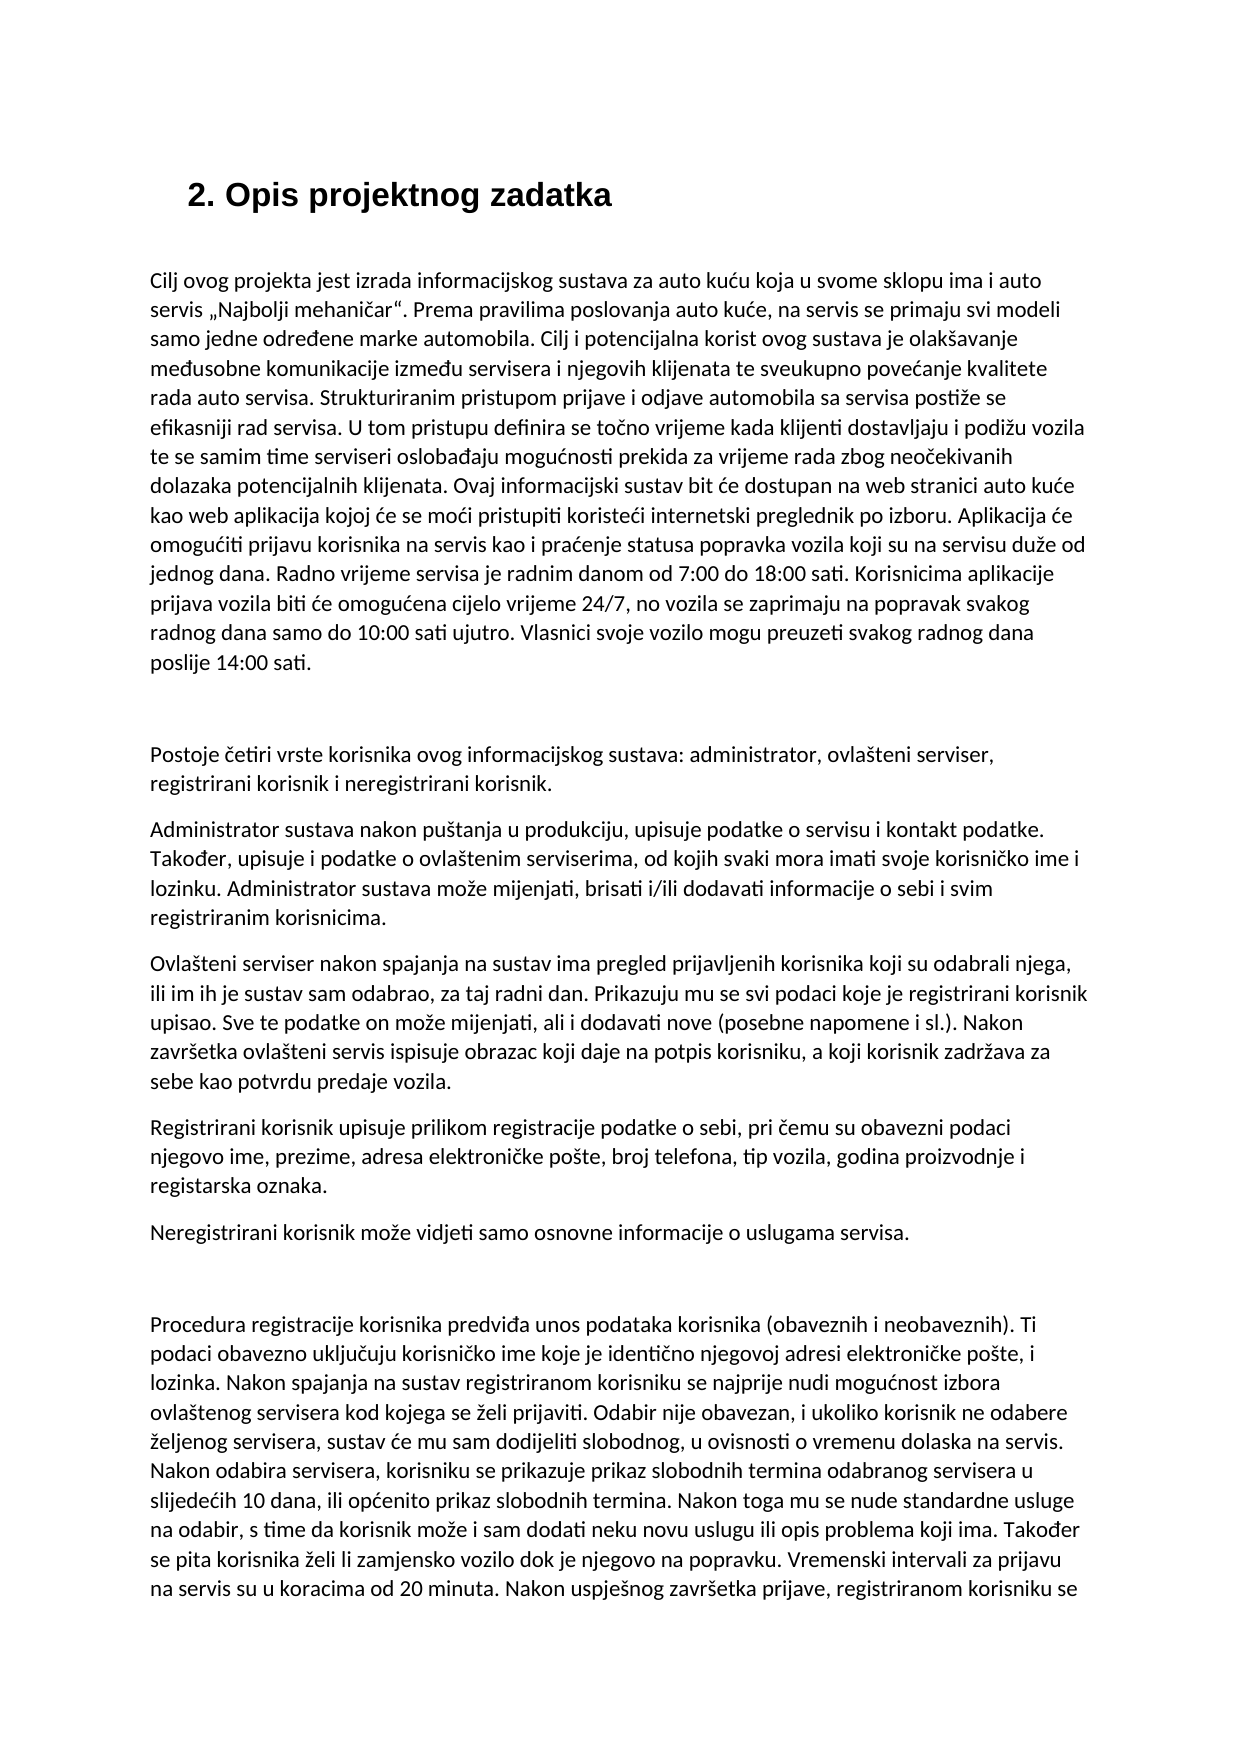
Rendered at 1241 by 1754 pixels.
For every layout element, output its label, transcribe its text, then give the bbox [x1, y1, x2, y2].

text Postoje četiri vrste korisnika ovog informacijskog sustava: administrator, ovlašteni serviser, registrirani korisnik i neregistrirani korisnik. [150, 740, 1090, 797]
text Ovlašteni serviser nakon spajanja na sustav ima pregled prijavljenih korisnika koji su odabrali njega, ili im ih je sustav sam odabrao, za taj radni dan. Prikazuju mu se svi podaci koje je registrirani korisnik upisao. Sve te podatke on može mijenjati, ali i dodavati nove (posebne napomene i sl.). Nakon završetka ovlašteni servis ispisuje obrazac koji daje na potpis korisniku, a koji korisnik zadržava za sebe kao potvrdu predaje vozila. [150, 949, 1090, 1095]
text Procedura registracije korisnika predviđa unos podataka korisnika (obaveznih i neobaveznih). Ti podaci obavezno uključuju korisničko ime koje je identično njegovoj adresi elektroničke pošte, i lozinka. Nakon spajanja na sustav registriranom korisniku se najprije nudi mogućnost izbora ovlaštenog servisera kod kojega se želi prijaviti. Odabir nije obavezan, i ukoliko korisnik ne odabere željenog servisera, sustav će mu sam dodijeliti slobodnog, u ovisnosti o vremenu dolaska na servis. Nakon odabira servisera, korisniku se prikazuje prikaz slobodnih termina odabranog servisera u slijedećih 10 dana, ili općenito prikaz slobodnih termina. Nakon toga mu se nude standardne usluge na odabir, s time da korisnik može i sam dodati neku novu uslugu ili opis problema koji ima. Također se pita korisnika želi li zamjensko vozilo dok je njegovo na popravku. Vremenski intervali za prijavu na servis su u koracima od 20 minuta. Nakon uspješnog završetka prijave, registriranom korisniku se [150, 1310, 1090, 1602]
text Cilj ovog projekta jest izrada informacijskog sustava za auto kuću koja u svome sklopu ima i auto servis „Najbolji mehaničar“. Prema pravilima poslovanja auto kuće, na servis se primaju svi modeli samo jedne određene marke automobila. Cilj i potencijalna korist ovog sustava je olakšavanje međusobne komunikacije između servisera i njegovih klijenata te sveukupno povećanje kvalitete rada auto servisa. Strukturiranim pristupom prijave i odjave automobila sa servisa postiže se efikasniji rad servisa. U tom pristupu definira se točno vrijeme kada klijenti dostavljaju i podižu vozila te se samim time serviseri oslobađaju mogućnosti prekida za vrijeme rada zbog neočekivanih dolazaka potencijalnih klijenata. Ovaj informacijski sustav bit će dostupan na web stranici auto kuće kao web aplikacija kojoj će se moći pristupiti koristeći internetski preglednik po izboru. Aplikacija će omogućiti prijavu korisnika na servis kao i praćenje statusa popravka vozila koji su na servisu duže od jednog dana. Radno vrijeme servisa je radnim danom od 7:00 do 18:00 sati. Korisnicima aplikacije prijava vozila biti će omogućena cijelo vrijeme 24/7, no vozila se zaprimaju na popravak svakog radnog dana samo do 10:00 sati ujutro. Vlasnici svoje vozilo mogu preuzeti svakog radnog dana poslije 14:00 sati. [150, 266, 1090, 676]
subtitle Opis projektnog zadatka [187, 175, 1090, 213]
text Neregistrirani korisnik može vidjeti samo osnovne informacije o uslugama servisa. [150, 1218, 1090, 1246]
text Administrator sustava nakon puštanja u produkciju, upisuje podatke o servisu i kontakt podatke. Također, upisuje i podatke o ovlaštenim serviserima, od kojih svaki mora imati svoje korisničko ime i lozinku. Administrator sustava može mijenjati, brisati i/ili dodavati informacije o sebi i svim registriranim korisnicima. [150, 815, 1090, 931]
text Registrirani korisnik upisuje prilikom registracije podatke o sebi, pri čemu su obavezni podaci njegovo ime, prezime, adresa elektroničke pošte, broj telefona, tip vozila, godina proizvodnje i registarska oznaka. [150, 1113, 1090, 1199]
